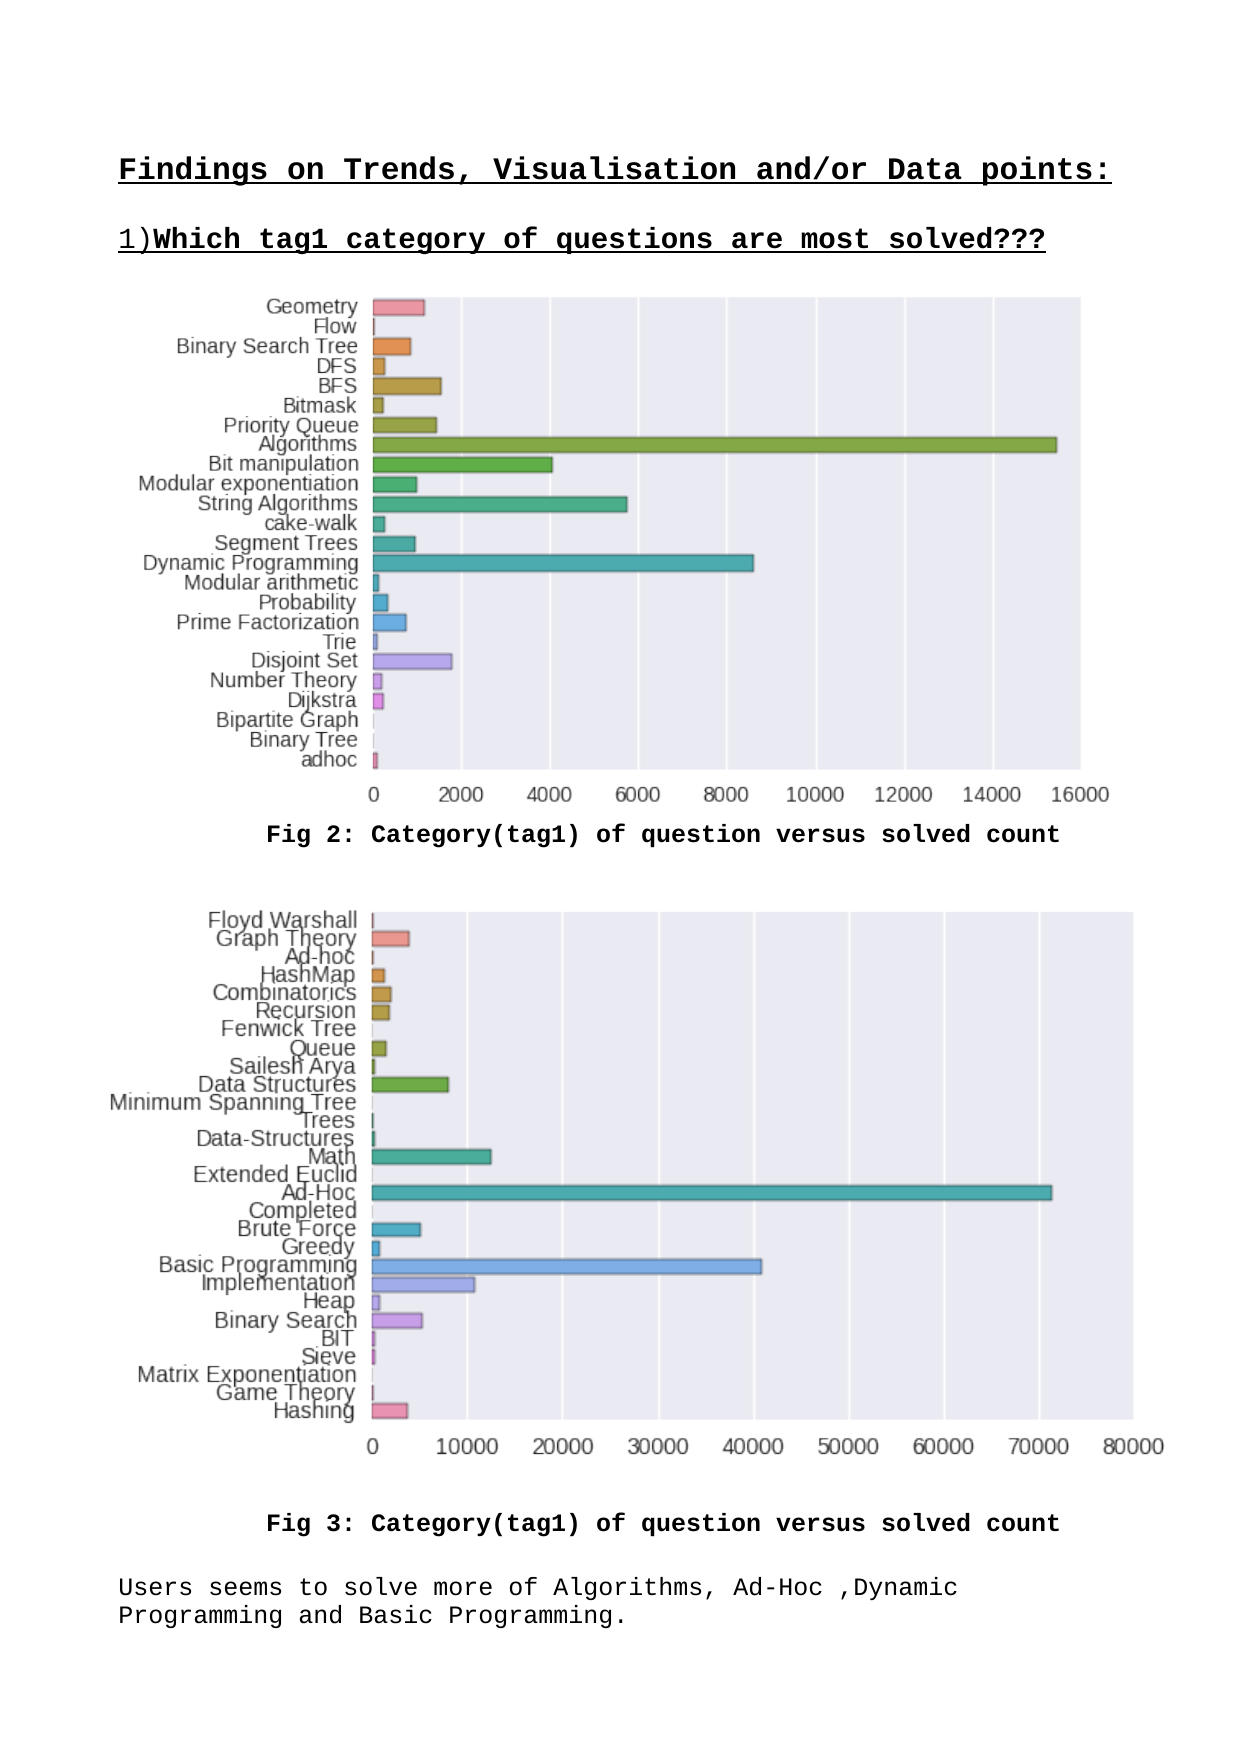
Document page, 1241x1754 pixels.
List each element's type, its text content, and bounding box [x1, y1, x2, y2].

text Fig 3: Category(tag1) of question versus solved count [118, 1511, 1122, 1539]
text Fig 2: Category(tag1) of question versus solved count [118, 257, 1122, 849]
text Users seems to solve more of Algorithms, Ad-Hoc ,Dynamic Programming and Basic Programming. [118, 1574, 1122, 1631]
picture [93, 894, 1180, 1476]
text 1)Which tag1 category of questions are most solved??? [118, 224, 1122, 257]
picture [123, 282, 1124, 822]
text Findings on Trends, Visualisation and/or Data points: [118, 153, 1122, 189]
